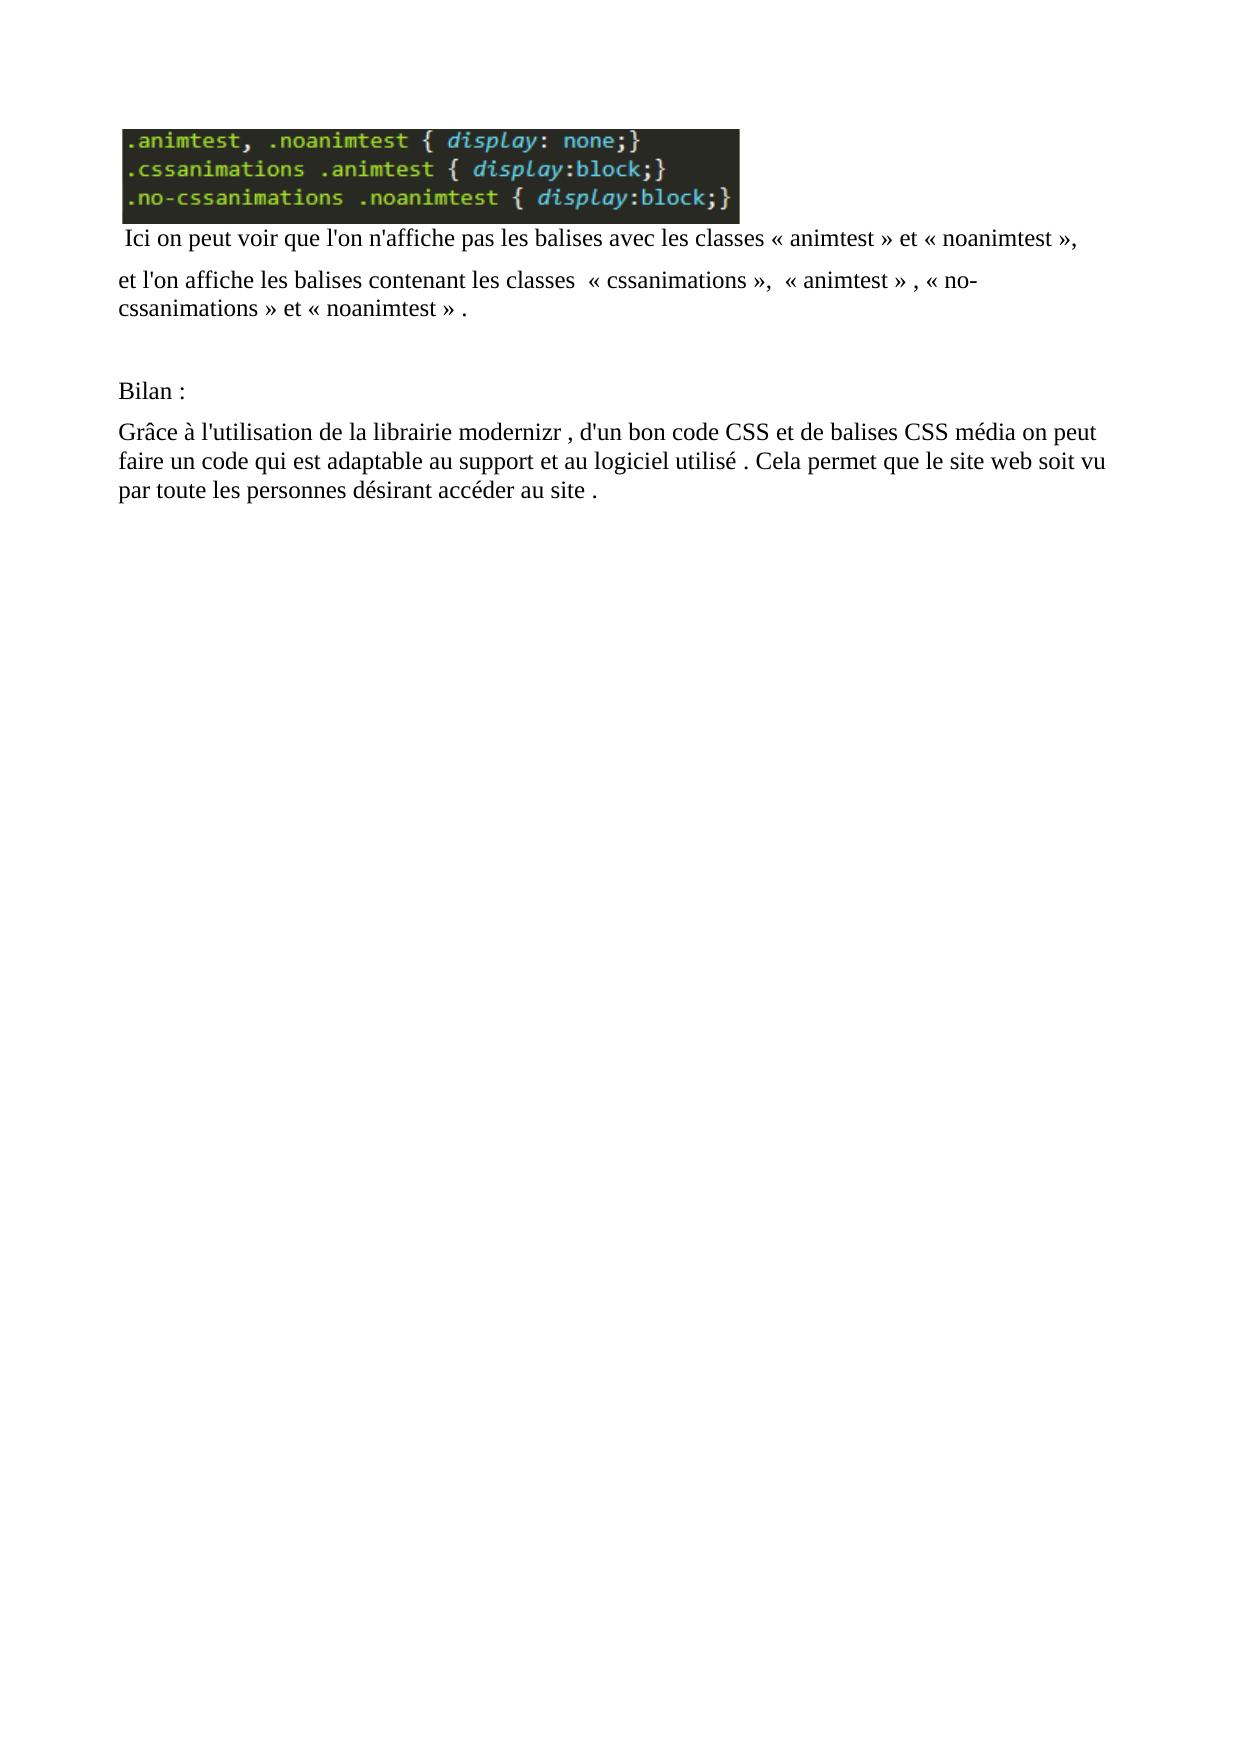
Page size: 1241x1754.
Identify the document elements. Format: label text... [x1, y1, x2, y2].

text et l'on affiche les balises contenant les classes « cssanimations », « animtest » , « no-cssanimations » et « noanimtest » . [118, 265, 1122, 322]
text Ici on peut voir que l'on n'affiche pas les balises avec les classes « animtest » et « noanimtest », [118, 118, 1122, 252]
text Bilan : [118, 376, 1122, 405]
picture [122, 129, 740, 224]
text Grâce à l'utilisation de la librairie modernizr , d'un bon code CSS et de balises CSS média on peut faire un code qui est adaptable au support et au logiciel utilisé . Cela permet que le site web soit vu par toute les personnes désirant accéder au site . [118, 417, 1122, 503]
